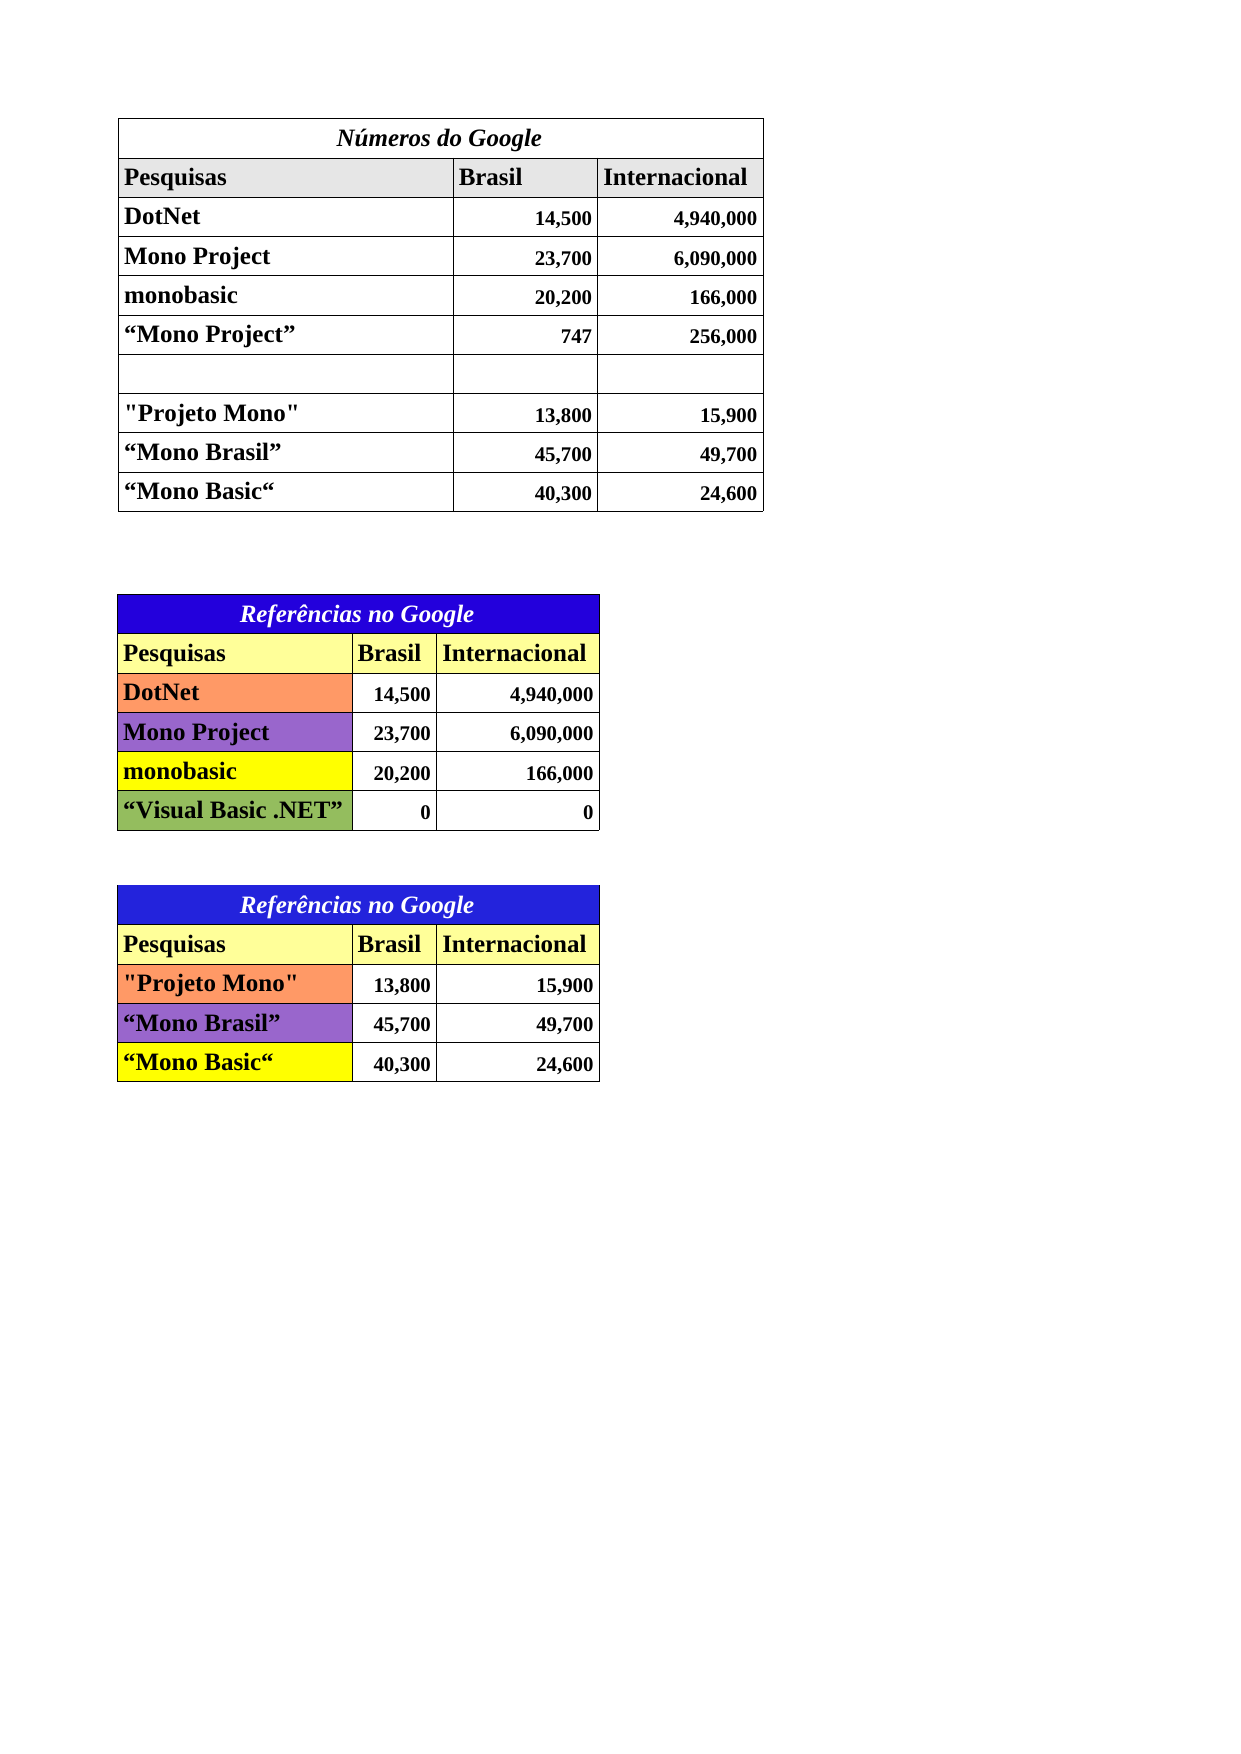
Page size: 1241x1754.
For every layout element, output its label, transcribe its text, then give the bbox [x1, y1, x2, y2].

table_cell monobasic [119, 276, 453, 314]
table_cell Mono Project [118, 713, 352, 751]
table_header Números do Google [119, 119, 763, 157]
table_cell 45.700 [454, 433, 597, 472]
table_cell 15.900 [598, 394, 763, 432]
table_cell 256.000 [598, 316, 763, 354]
table_cell 13.800 [353, 965, 436, 1003]
table_cell 14.500 [353, 674, 436, 712]
table_cell Internacional [437, 634, 599, 673]
table_cell "Projeto Mono" [119, 394, 453, 432]
table_cell Internacional [437, 925, 599, 964]
table_header Referências no Google [118, 595, 599, 633]
table_cell 747 [454, 316, 597, 354]
table_cell 6.090.000 [437, 713, 599, 751]
table_header Referências no Google [118, 885, 599, 924]
table_cell Pesquisas [118, 925, 352, 964]
table_cell [598, 355, 763, 393]
table_cell DotNet [119, 198, 453, 236]
table_cell 3.420.000 [437, 791, 599, 830]
table_cell 24.600 [598, 473, 763, 511]
table_cell 49.700 [437, 1004, 599, 1042]
table_cell [119, 355, 453, 393]
table_cell Brasil [353, 634, 436, 673]
table_cell [454, 355, 597, 393]
table_cell 20.200 [353, 752, 436, 790]
table_cell Mono Project [119, 237, 453, 275]
table_cell 23.700 [454, 237, 597, 275]
table_cell 23.700 [353, 713, 436, 751]
table_cell 40.300 [353, 1043, 436, 1081]
table_cell “Mono Brasil” [118, 1004, 352, 1042]
table_cell 13.800 [454, 394, 597, 432]
table_cell 222.000 [353, 791, 436, 830]
table_cell 166.000 [598, 276, 763, 314]
table_cell 4.940.000 [437, 674, 599, 712]
table_cell Brasil [454, 159, 597, 197]
table_cell 166.000 [437, 752, 599, 790]
table_cell “Mono Brasil” [119, 433, 453, 472]
table_cell Internacional [598, 159, 763, 197]
table_cell Pesquisas [119, 159, 453, 197]
table_cell 6.090.000 [598, 237, 763, 275]
table_cell 24.600 [437, 1043, 599, 1081]
table_cell 45.700 [353, 1004, 436, 1042]
table_cell 15.900 [437, 965, 599, 1003]
table_cell “Visual Basic .NET” [118, 791, 352, 830]
table_cell “Mono Basic“ [118, 1043, 352, 1081]
table_cell monobasic [118, 752, 352, 790]
table_cell Brasil [353, 925, 436, 964]
table_cell 40.300 [454, 473, 597, 511]
table_cell 4.940.000 [598, 198, 763, 236]
table_cell “Mono Project” [119, 316, 453, 354]
table_cell “Mono Basic“ [119, 473, 453, 511]
table_cell 20.200 [454, 276, 597, 314]
table_cell "Projeto Mono" [118, 965, 352, 1003]
table_cell DotNet [118, 674, 352, 712]
table_cell 49.700 [598, 433, 763, 472]
table_cell Pesquisas [118, 634, 352, 673]
table_cell 14.500 [454, 198, 597, 236]
